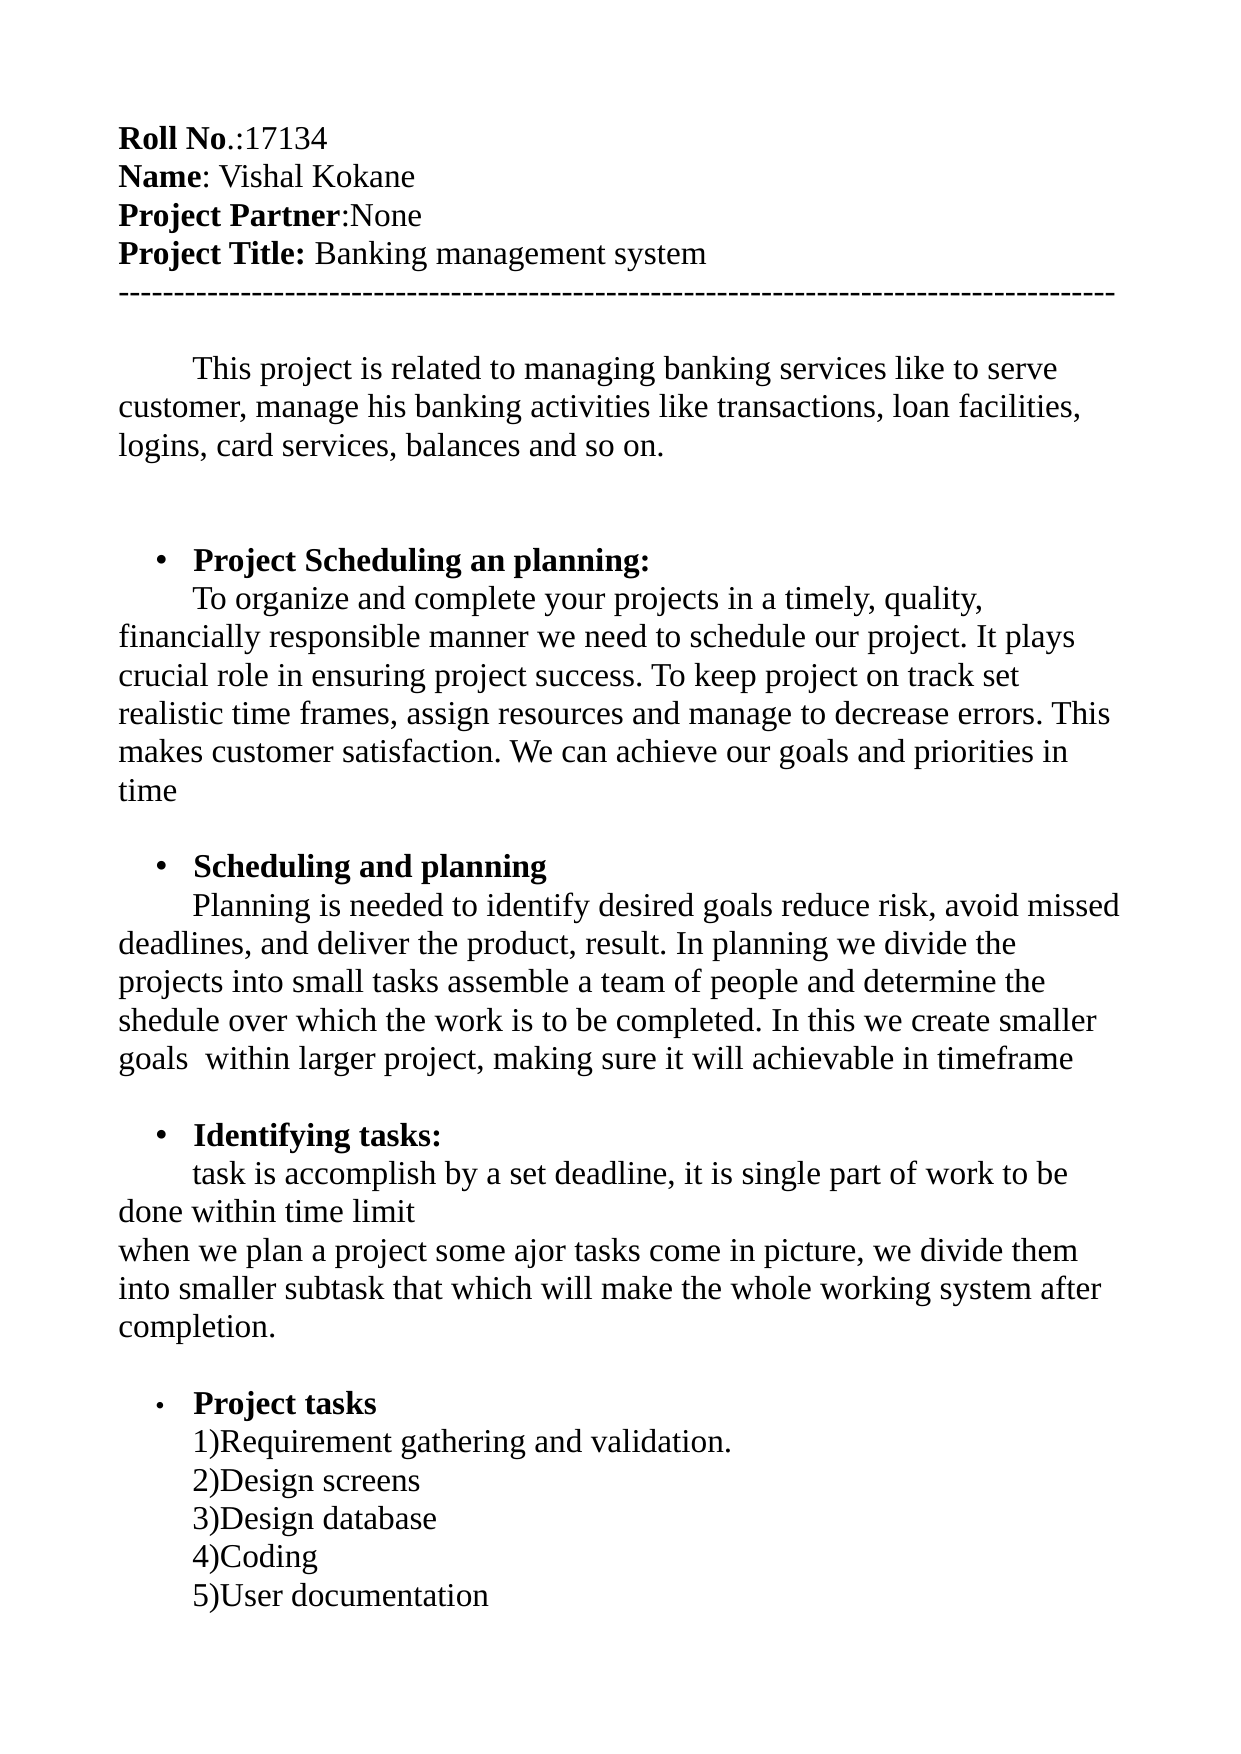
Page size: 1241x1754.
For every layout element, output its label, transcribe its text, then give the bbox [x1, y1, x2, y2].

text ------------------------------------------------------------------------------------------ [118, 271, 1122, 310]
text This project is related to managing banking services like to serve customer, manage his banking activities like transactions, loan facilities, logins, card services, balances and so on. [118, 348, 1122, 463]
text To organize and complete your projects in a timely, quality, financially responsible manner we need to schedule our project. It plays crucial role in ensuring project success. To keep project on track set realistic time frames, assign resources and manage to decrease errors. This makes customer satisfaction. We can achieve our goals and priorities in time [118, 578, 1122, 808]
text Planning is needed to identify desired goals reduce risk, avoid missed deadlines, and deliver the product, result. In planning we divide the projects into small tasks assemble a team of people and determine the shedule over which the work is to be completed. In this we create smaller goals within larger project, making sure it will achievable in timeframe [118, 885, 1122, 1076]
text Project Title: Banking management system [118, 233, 1122, 271]
list Project Scheduling an planning: [156, 540, 1122, 578]
text when we plan a project some ajor tasks come in picture, we divide them into smaller subtask that which will make the whole working system after completion. [118, 1230, 1122, 1345]
text Roll No.:17134 [118, 118, 1122, 156]
text 3)Design database [118, 1498, 1122, 1536]
text 5)User documentation [118, 1575, 1122, 1613]
text task is accomplish by a set deadline, it is single part of work to be done within time limit [118, 1153, 1122, 1230]
list Scheduling and planning [156, 846, 1122, 885]
list Identifying tasks: [156, 1115, 1122, 1153]
text 4)Coding [118, 1536, 1122, 1575]
text 1)Requirement gathering and validation. [118, 1421, 1122, 1460]
text 2)Design screens [118, 1460, 1122, 1498]
list Project tasks [156, 1383, 1122, 1421]
text Project Partner:None [118, 195, 1122, 233]
text Name: Vishal Kokane [118, 156, 1122, 195]
